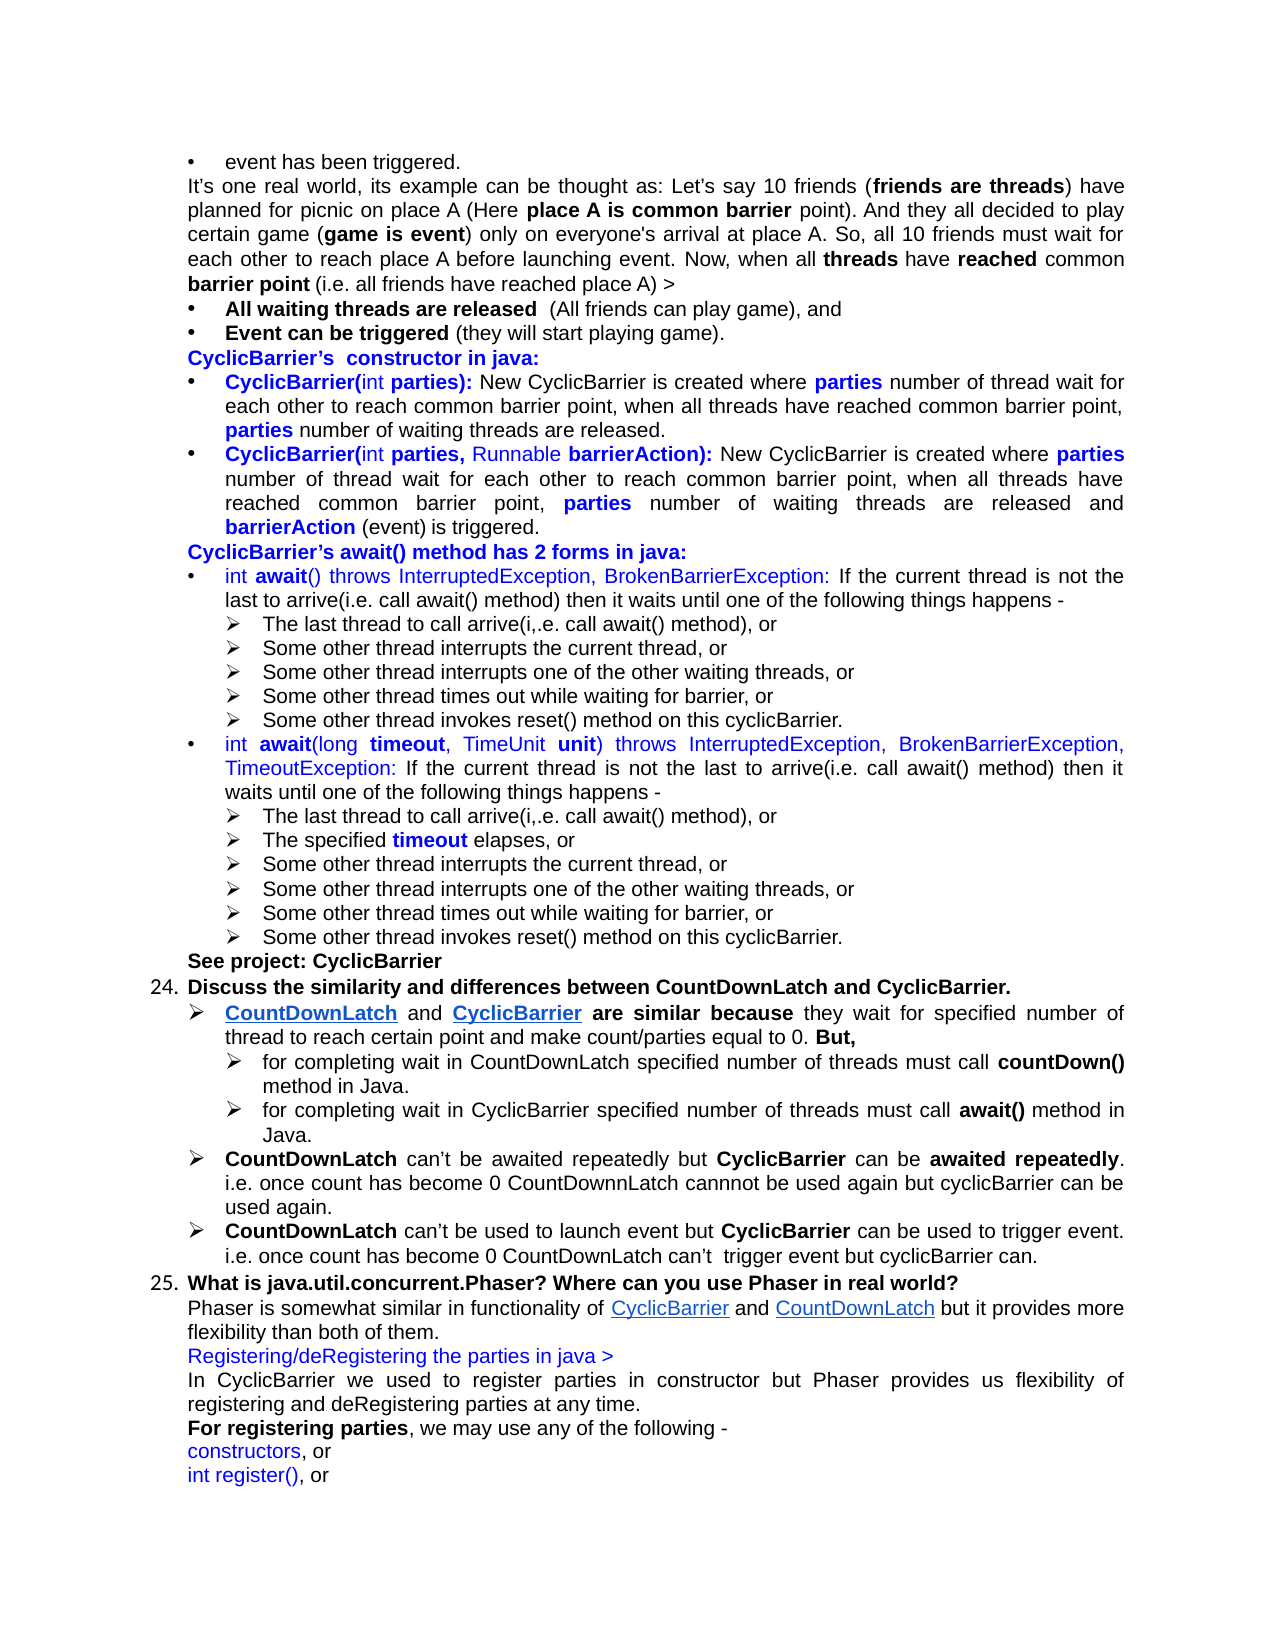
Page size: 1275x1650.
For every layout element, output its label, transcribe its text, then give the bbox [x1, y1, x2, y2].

list Some other thread interrupts the current thread, or [225, 852, 1125, 876]
list int await(long timeout, TimeUnit unit) throws InterruptedException, BrokenBarrierException, TimeoutException: If the current thread is not the last to arrive(i.e. call await() method) then it waits until one of the following things happens - [187, 732, 1125, 804]
list Some other thread interrupts one of the other waiting threads, or [225, 876, 1125, 900]
list CyclicBarrier’s constructor in java: [150, 346, 1125, 370]
list Event can be triggered (they will start playing game). [187, 321, 1125, 346]
list int register(), or [150, 1463, 1125, 1487]
list CountDownLatch can’t be used to launch event but CyclicBarrier can be used to trigger event. i.e. once count has become 0 CountDownLatch can’t trigger event but cyclicBarrier can. [187, 1219, 1125, 1268]
list What is java.util.concurrent.Phaser? Where can you use Phaser in real world? [150, 1268, 1125, 1296]
list Some other thread interrupts the current thread, or [225, 636, 1125, 660]
list All waiting threads are released (All friends can play game), and [187, 297, 1125, 321]
list constructors, or [150, 1439, 1125, 1463]
list CyclicBarrier’s await() method has 2 forms in java: [150, 540, 1125, 564]
list See project: CyclicBarrier [150, 948, 1125, 972]
list Some other thread interrupts one of the other waiting threads, or [225, 660, 1125, 684]
list It’s one real world, its example can be thought as: Let’s say 10 friends (friends are threads) have planned for picnic on place A (Here place A is common barrier point). And they all decided to play certain game (game is event) only on everyone's arrival at place A. So, all 10 friends must wait for each other to reach place A before launching event. Now, when all threads have reached common barrier point (i.e. all friends have reached place A) > [150, 174, 1125, 297]
list for completing wait in CyclicBarrier specified number of threads must call await() method in Java. [225, 1098, 1125, 1147]
list In CyclicBarrier we used to register parties in constructor but Phaser provides us flexibility of registering and deRegistering parties at any time. [150, 1367, 1125, 1415]
list Some other thread times out while waiting for barrier, or [225, 900, 1125, 924]
list Some other thread invokes reset() method on this cyclicBarrier. [225, 708, 1125, 732]
list CountDownLatch and CyclicBarrier are similar because they wait for specified number of thread to reach certain point and make count/parties equal to 0. But, [187, 1001, 1125, 1049]
list The last thread to call arrive(i,.e. call await() method), or [225, 804, 1125, 828]
list int await() throws InterruptedException, BrokenBarrierException: If the current thread is not the last to arrive(i.e. call await() method) then it waits until one of the following things happens - [187, 564, 1125, 612]
list event has been triggered. [187, 150, 1125, 174]
list For registering parties, we may use any of the following - [150, 1415, 1125, 1439]
list The last thread to call arrive(i,.e. call await() method), or [225, 612, 1125, 636]
list Discuss the similarity and differences between CountDownLatch and CyclicBarrier. [150, 972, 1125, 1001]
list The specified timeout elapses, or [225, 828, 1125, 852]
list for completing wait in CountDownLatch specified number of threads must call countDown() method in Java. [225, 1049, 1125, 1098]
list CyclicBarrier(int parties): New CyclicBarrier is created where parties number of thread wait for each other to reach common barrier point, when all threads have reached common barrier point, parties number of waiting threads are released. [187, 370, 1125, 442]
list Some other thread invokes reset() method on this cyclicBarrier. [225, 924, 1125, 948]
list Some other thread times out while waiting for barrier, or [225, 684, 1125, 708]
list CyclicBarrier(int parties, Runnable barrierAction): New CyclicBarrier is created where parties number of thread wait for each other to reach common barrier point, when all threads have reached common barrier point, parties number of waiting threads are released and barrierAction (event) is triggered. [187, 442, 1125, 540]
list Phaser is somewhat similar in functionality of CyclicBarrier and CountDownLatch but it provides more flexibility than both of them. [150, 1296, 1125, 1343]
list CountDownLatch can’t be awaited repeatedly but CyclicBarrier can be awaited repeatedly. i.e. once count has become 0 CountDownnLatch cannnot be used again but cyclicBarrier can be used again. [187, 1147, 1125, 1219]
list Registering/deRegistering the parties in java > [150, 1343, 1125, 1367]
